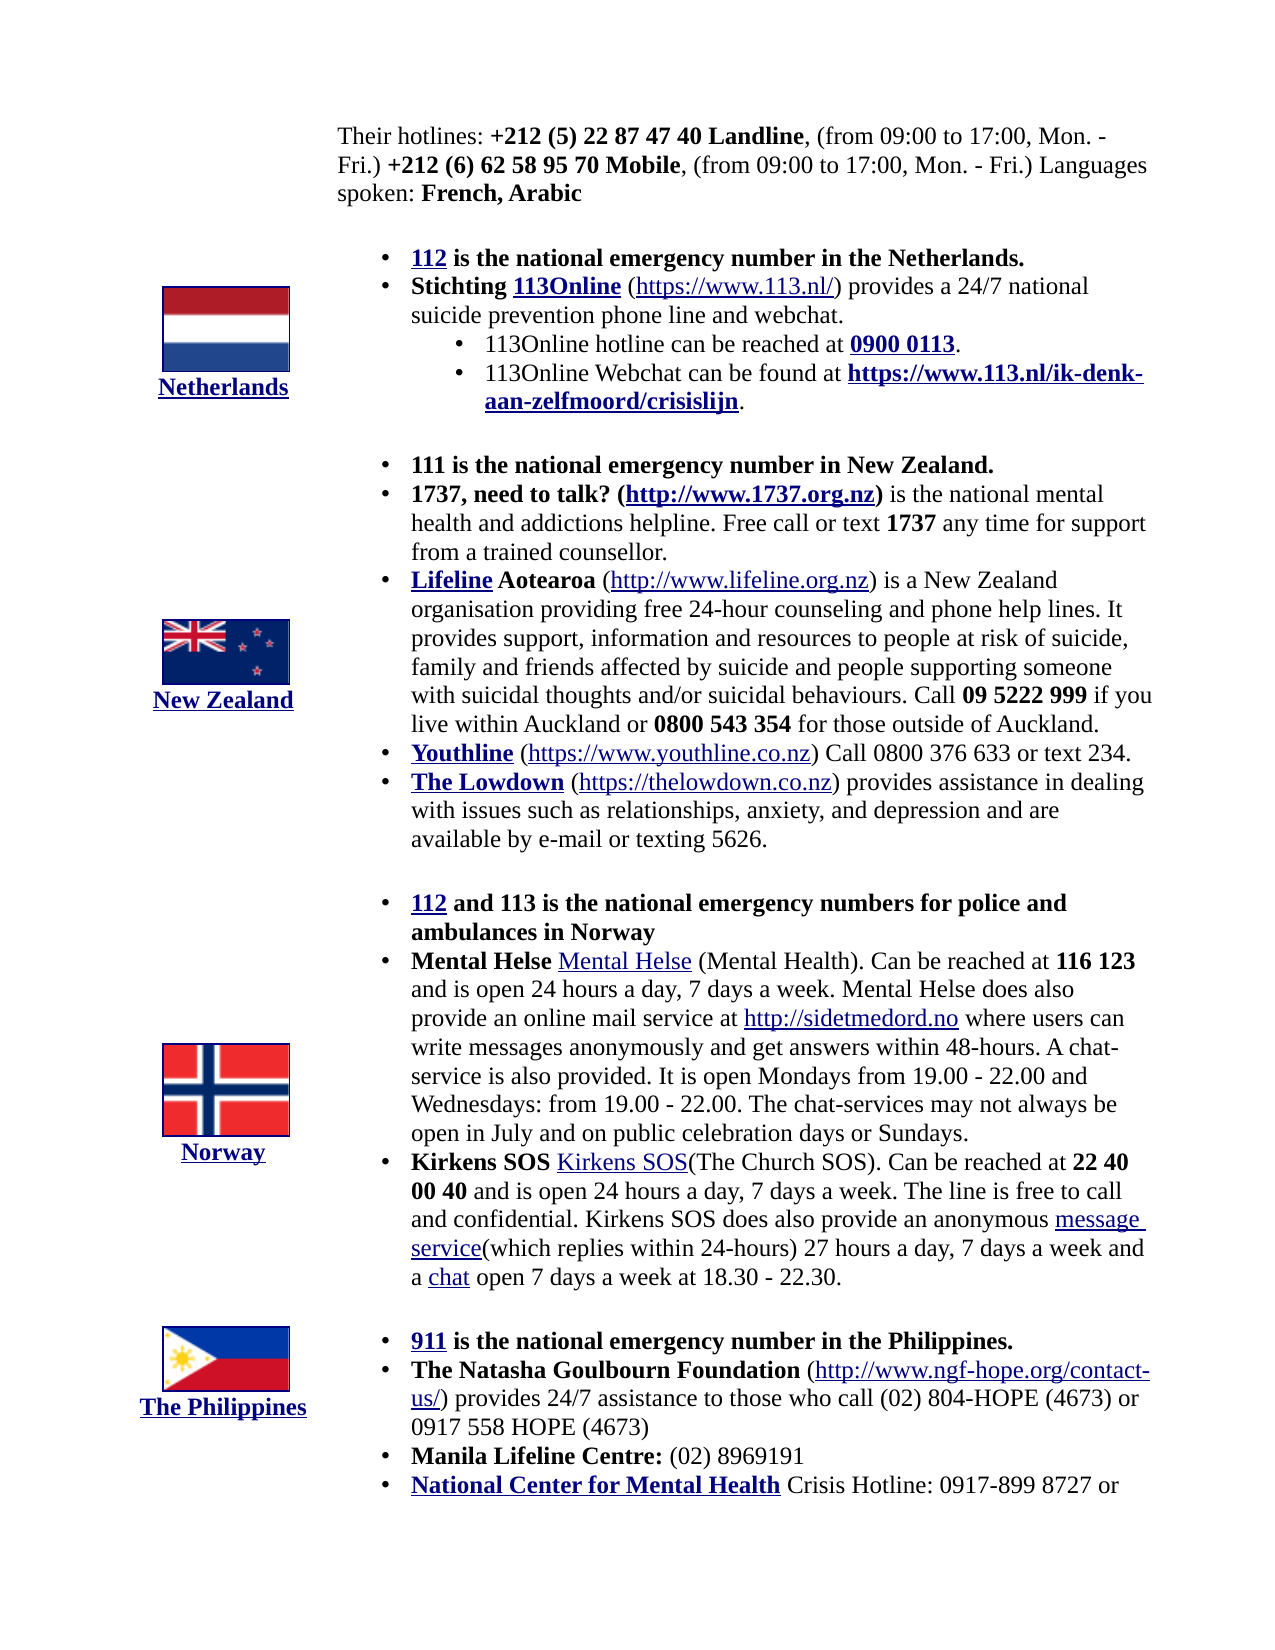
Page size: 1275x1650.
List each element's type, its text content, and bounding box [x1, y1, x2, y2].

table_cell 112 and 113 is the national emergency numbers for police and ambulances in Norway Mental Helse Mental Helse (Mental Health). Can be reached at 116 123 and is open 24 hours a day, 7 days a week. Mental Helse does also provide an online mail service at http://sidetmedord.no where users can write messages anonymously and get answers within 48-hours. A chat-service is also provided. It is open Mondays from 19.00 - 22.00 and Wednesdays: from 19.00 - 22.00. The chat-services may not always be open in July and on public celebration days or Sundays. Kirkens SOS Kirkens SOS(The Church SOS). Can be reached at 22 40 00 40 and is open 24 hours a day, 7 days a week. The line is free to call and confidential. Kirkens SOS does also provide an anonymous message service(which replies within 24-hours) 27 hours a day, 7 days a week and a chat open 7 days a week at 18.30 - 22.30. [334, 885, 1157, 1323]
table_cell [118, 118, 334, 240]
table_cell Netherlands [118, 240, 334, 447]
picture [164, 621, 289, 683]
table_cell Norway [118, 885, 334, 1323]
picture [164, 1045, 289, 1135]
picture [164, 1328, 289, 1390]
table_cell New Zealand [118, 448, 334, 885]
table_cell 111 is the national emergency number in New Zealand. 1737, need to talk? (http://www.1737.org.nz) is the national mental health and addictions helpline. Free call or text 1737 any time for support from a trained counsellor. Lifeline Aotearoa (http://www.lifeline.org.nz) is a New Zealand organisation providing free 24-hour counseling and phone help lines. It provides support, information and resources to people at risk of suicide, family and friends affected by suicide and people supporting someone with suicidal thoughts and/or suicidal behaviours. Call 09 5222 999 if you live within Auckland or 0800 543 354 for those outside of Auckland. Youthline (https://www.youthline.co.nz) Call 0800 376 633 or text 234. The Lowdown (https://thelowdown.co.nz) provides assistance in dealing with issues such as relationships, anxiety, and depression and are available by e-mail or texting 5626. [334, 448, 1157, 885]
picture [164, 288, 289, 371]
table_cell 911 is the national emergency number in the Philippines. The Natasha Goulbourn Foundation (http://www.ngf-hope.org/contact-us/) provides 24/7 assistance to those who call (02) 804-HOPE (4673) or 0917 558 HOPE (4673) Manila Lifeline Centre: (02) 8969191 National Center for Mental Health Crisis Hotline: 0917-899 8727 or [334, 1323, 1157, 1501]
table_cell 112 is the national emergency number in the Netherlands. Stichting 113Online (https://www.113.nl/) provides a 24/7 national suicide prevention phone line and webchat. 113Online hotline can be reached at 0900 0113. 113Online Webchat can be found at https://www.113.nl/ik-denk-aan-zelfmoord/crisislijn. [334, 240, 1157, 447]
table_cell The Philippines [118, 1323, 334, 1501]
table_cell Their hotlines: +212 (5) 22 87 47 40 Landline, (from 09:00 to 17:00, Mon. - Fri.) +212 (6) 62 58 95 70 Mobile, (from 09:00 to 17:00, Mon. - Fri.) Languages spoken: French, Arabic [334, 118, 1157, 240]
